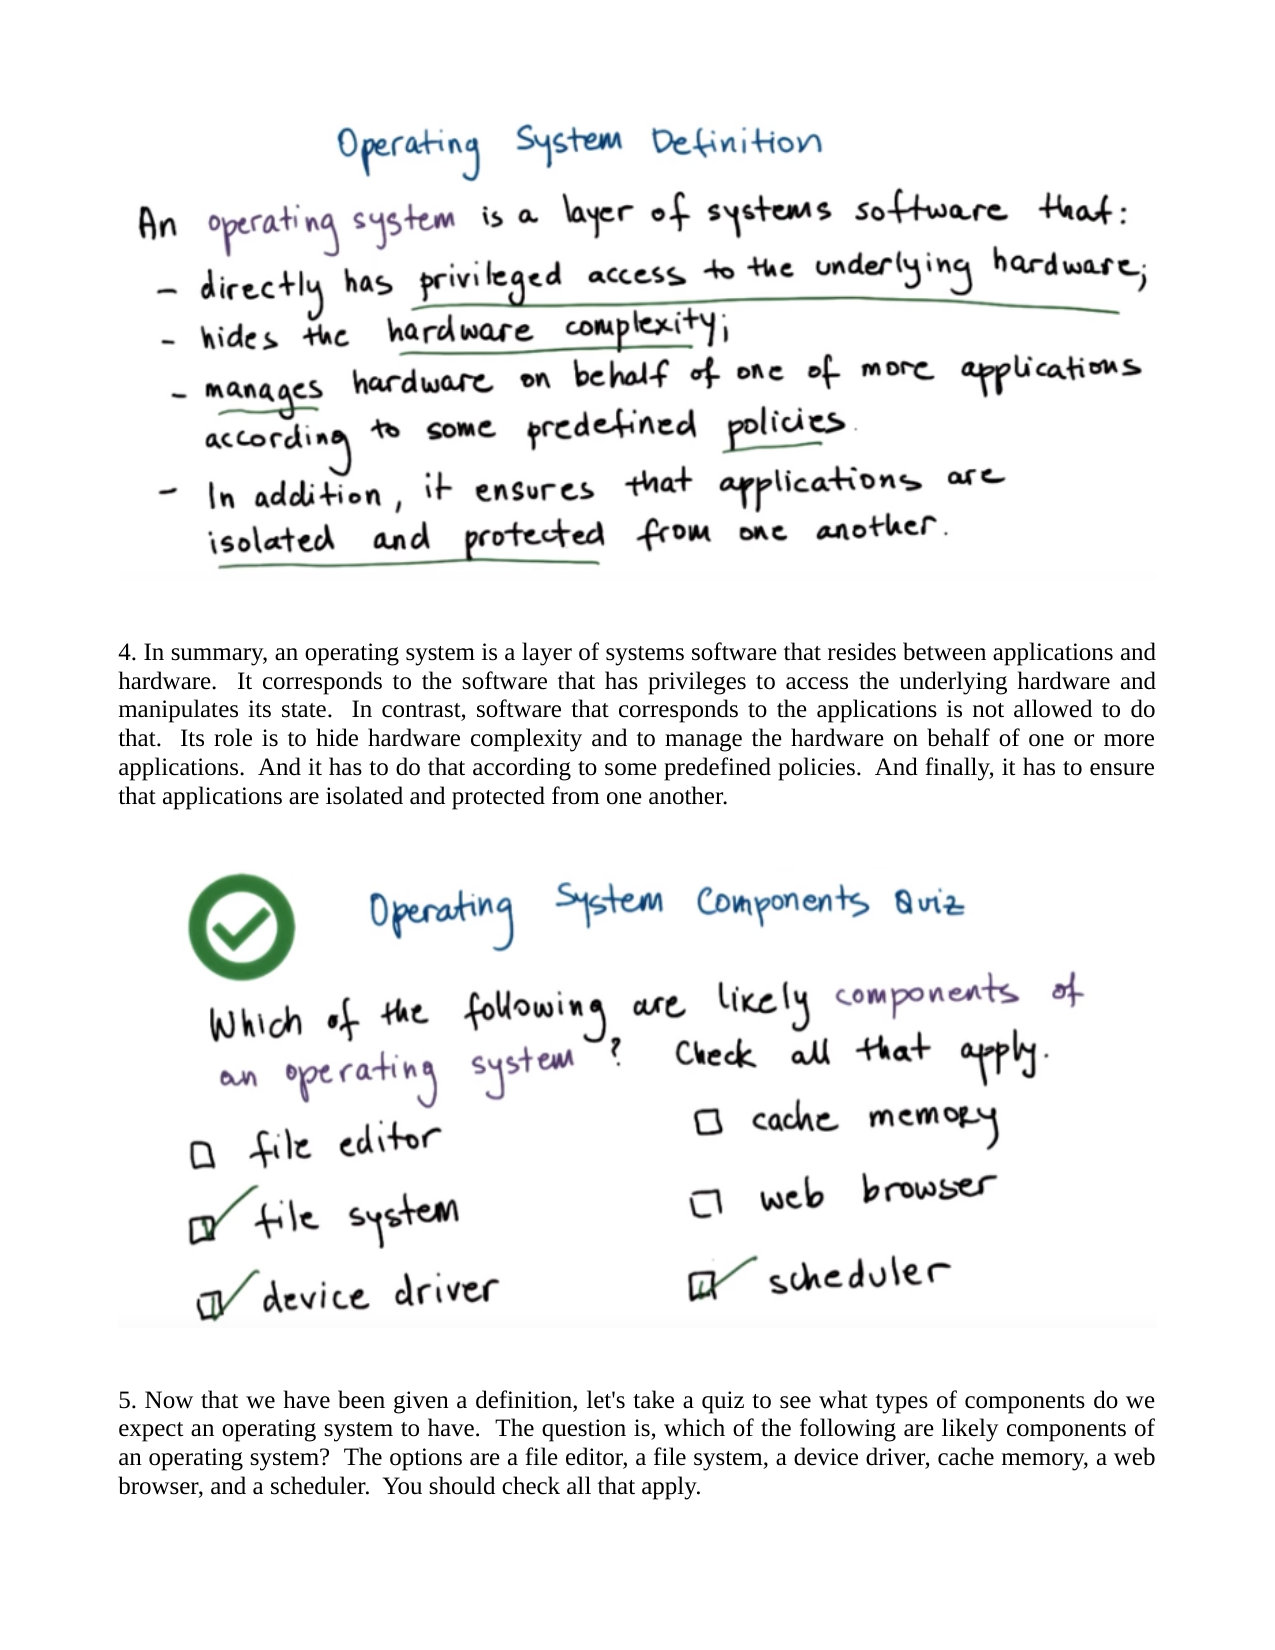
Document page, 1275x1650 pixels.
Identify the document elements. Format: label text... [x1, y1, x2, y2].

text 4. In summary, an operating system is a layer of systems software that resides between applications and hardware. It corresponds to the software that has privileges to access the underlying hardware and manipulates its state. In contrast, software that corresponds to the applications is not allowed to do that. Its role is to hide hardware complexity and to manage the hardware on behalf of one or more applications. And it has to do that according to some predefined policies. And finally, it has to ensure that applications are isolated and protected from one another. [118, 637, 1157, 809]
picture [118, 867, 1157, 1328]
picture [118, 118, 1157, 580]
text 5. Now that we have been given a definition, let's take a quiz to see what types of components do we expect an operating system to have. The question is, which of the following are likely components of an operating system? The options are a file editor, a file system, a device driver, cache memory, a web browser, and a scheduler. You should check all that apply. [118, 1385, 1157, 1500]
